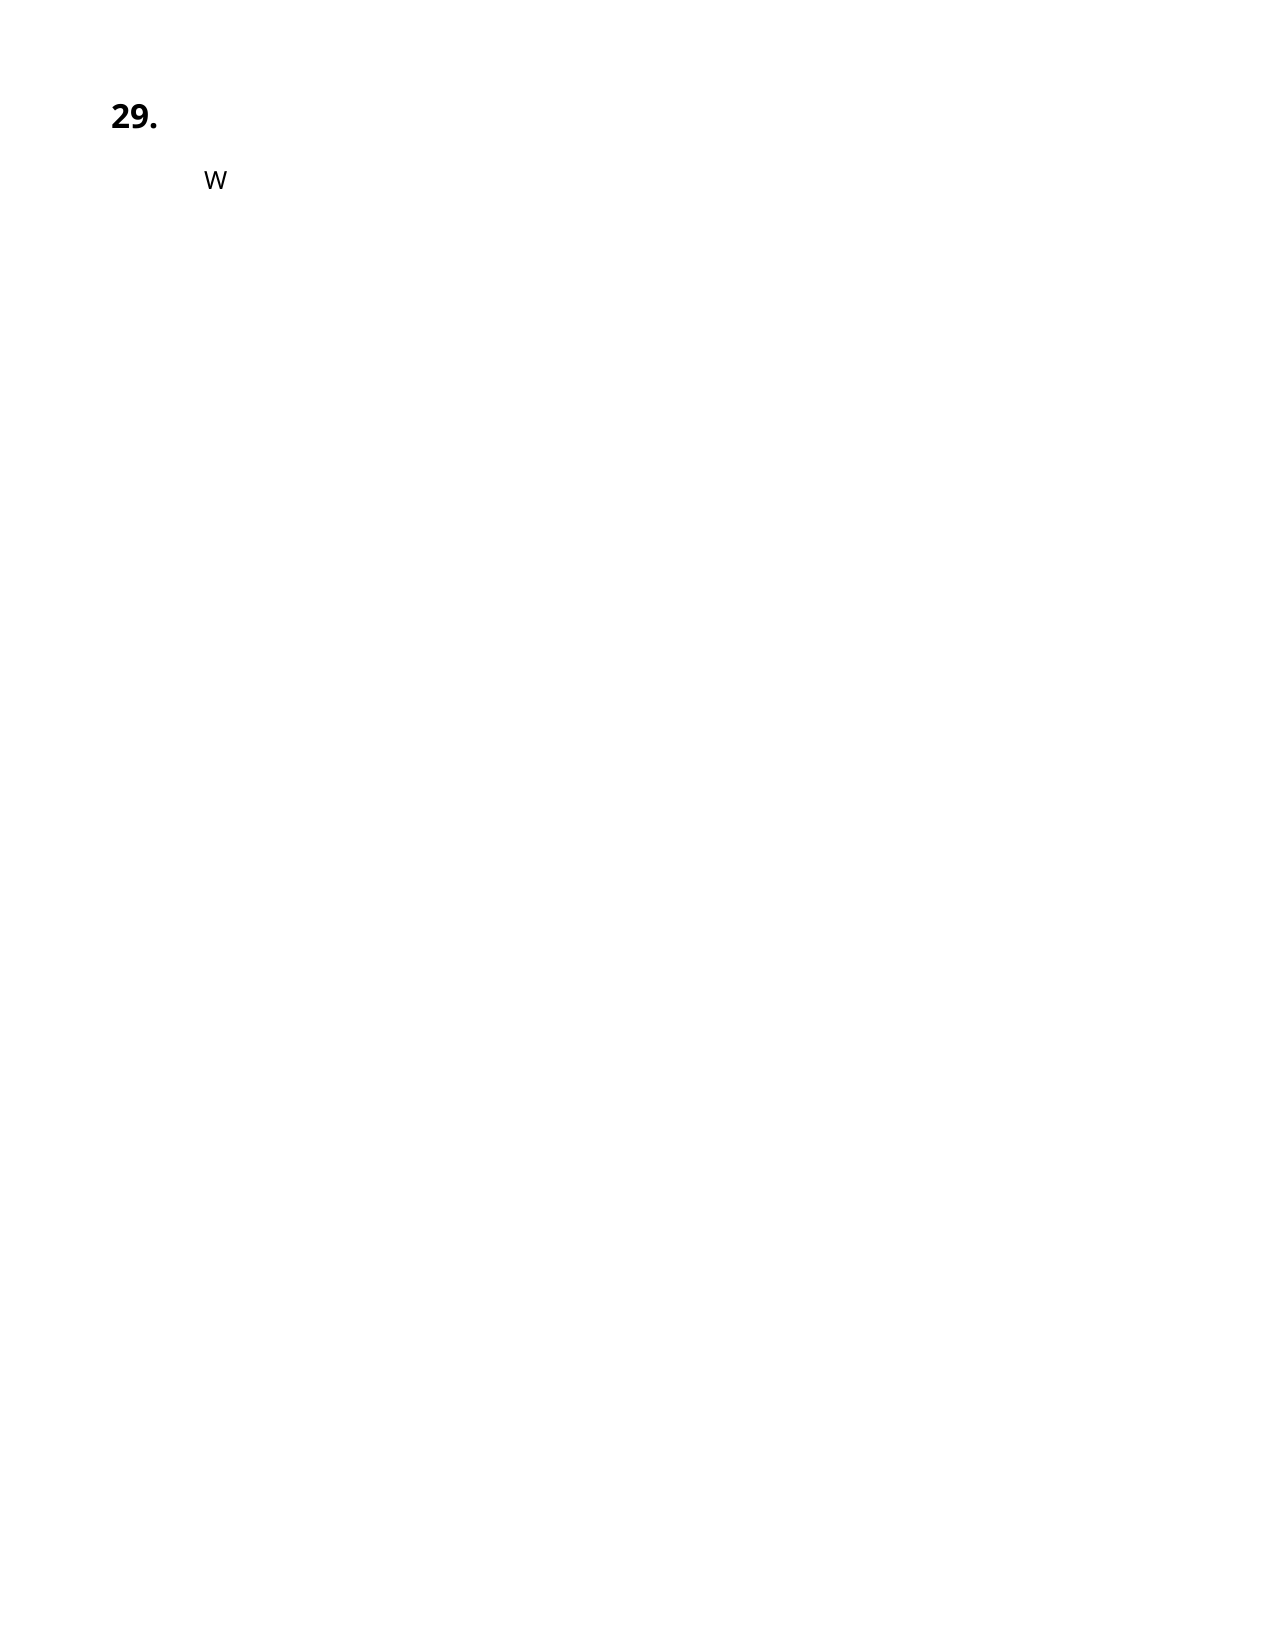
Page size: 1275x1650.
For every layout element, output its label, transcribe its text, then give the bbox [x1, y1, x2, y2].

text W [189, 163, 1207, 197]
